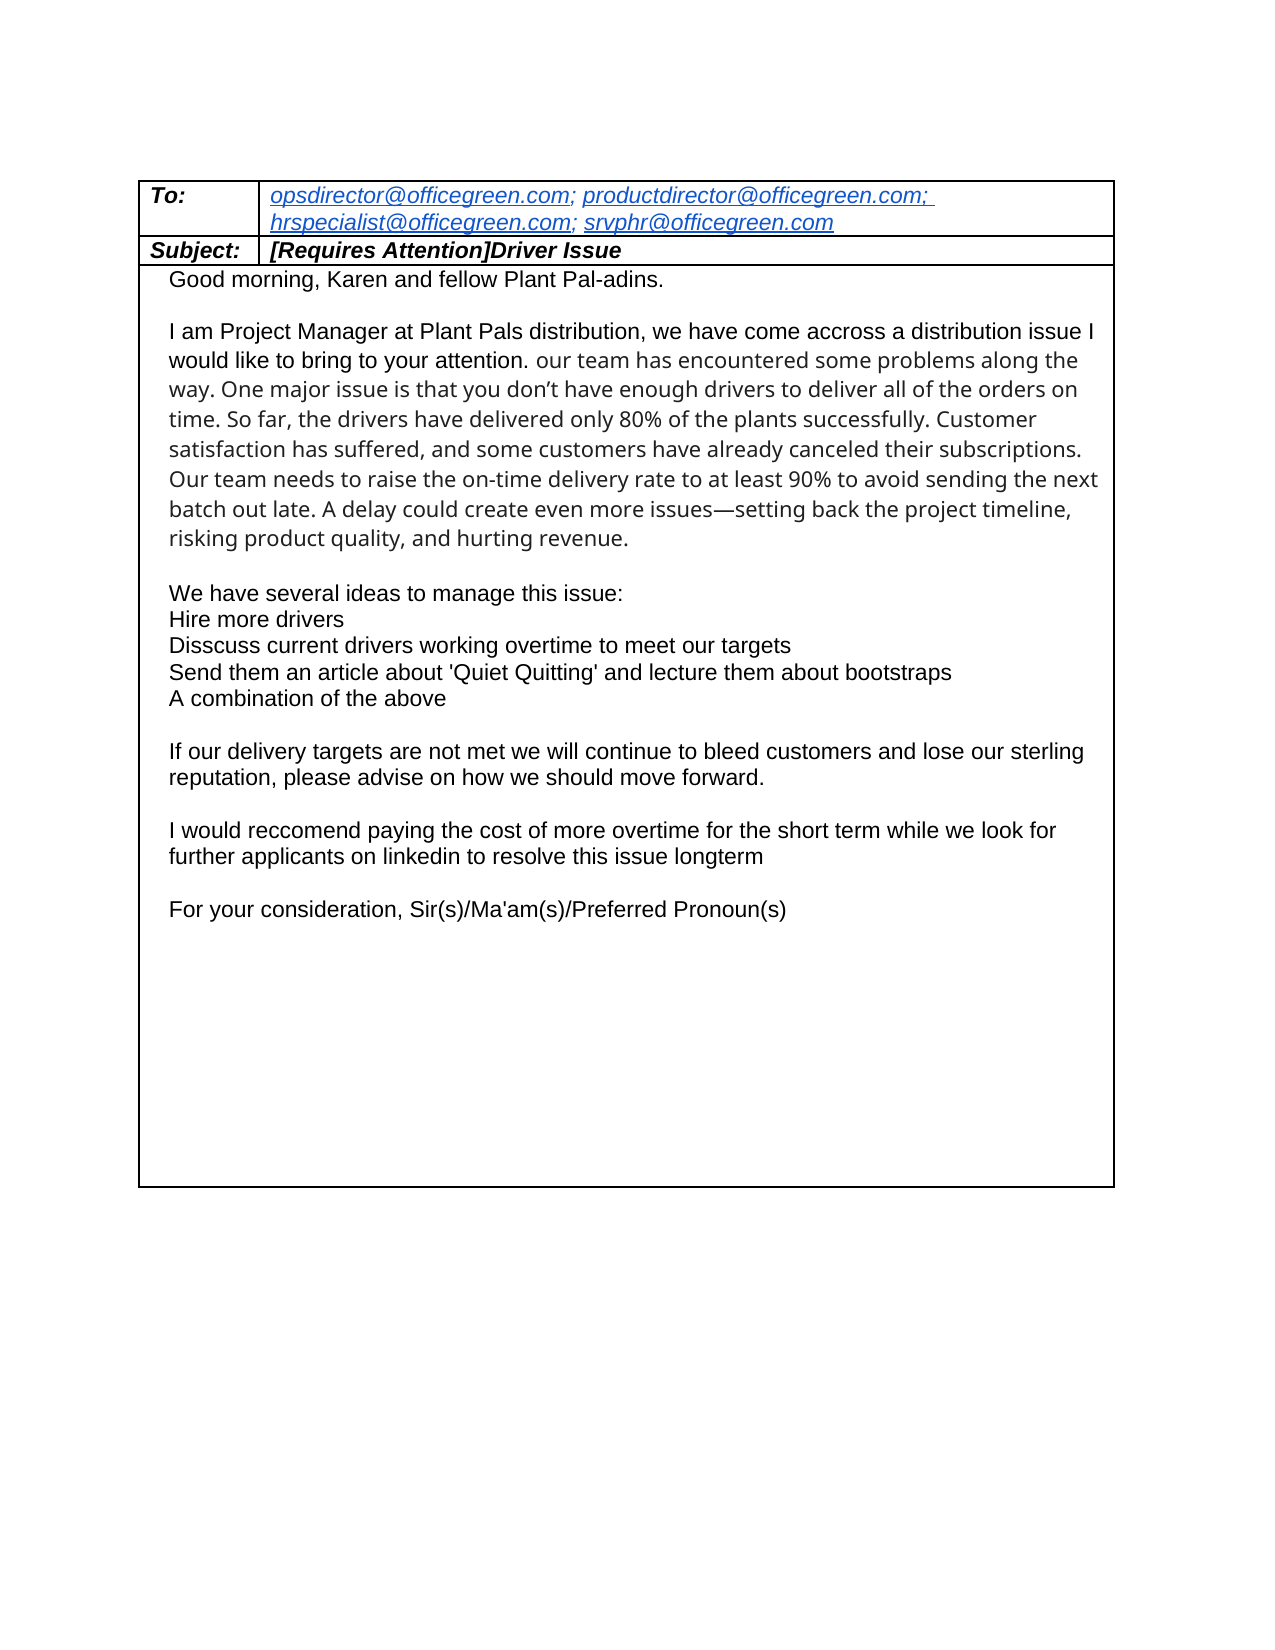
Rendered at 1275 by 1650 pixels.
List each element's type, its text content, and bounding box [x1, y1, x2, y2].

table_cell Good morning, Karen and fellow Plant Pal-adins. I am Project Manager at Plant Pals distribution, we have come accross a distribution issue I would like to bring to your attention. our team has encountered some problems along the way. One major issue is that you don’t have enough drivers to deliver all of the orders on time. So far, the drivers have delivered only 80% of the plants successfully. Customer satisfaction has suffered, and some customers have already canceled their subscriptions. Our team needs to raise the on-time delivery rate to at least 90% to avoid sending the next batch out late. A delay could create even more issues—setting back the project timeline, risking product quality, and hurting revenue. We have several ideas to manage this issue: Hire more drivers Disscuss current drivers working overtime to meet our targets Send them an article about 'Quiet Quitting' and lecture them about bootstraps A combination of the above If our delivery targets are not met we will continue to bleed customers and lose our sterling reputation, please advise on how we should move forward. I would reccomend paying the cost of more overtime for the short term while we look for further applicants on linkedin to resolve this issue longterm For your consideration, Sir(s)/Ma'am(s)/Preferred Pronoun(s) [140, 266, 1113, 1186]
table_header opsdirector@officegreen.com; productdirector@officegreen.com; hrspecialist@officegreen.com; srvphr@officegreen.com [260, 182, 1113, 235]
table_header To: [140, 182, 258, 235]
table_cell [Requires Attention]Driver Issue [260, 237, 1113, 263]
table_cell Subject: [140, 237, 258, 263]
